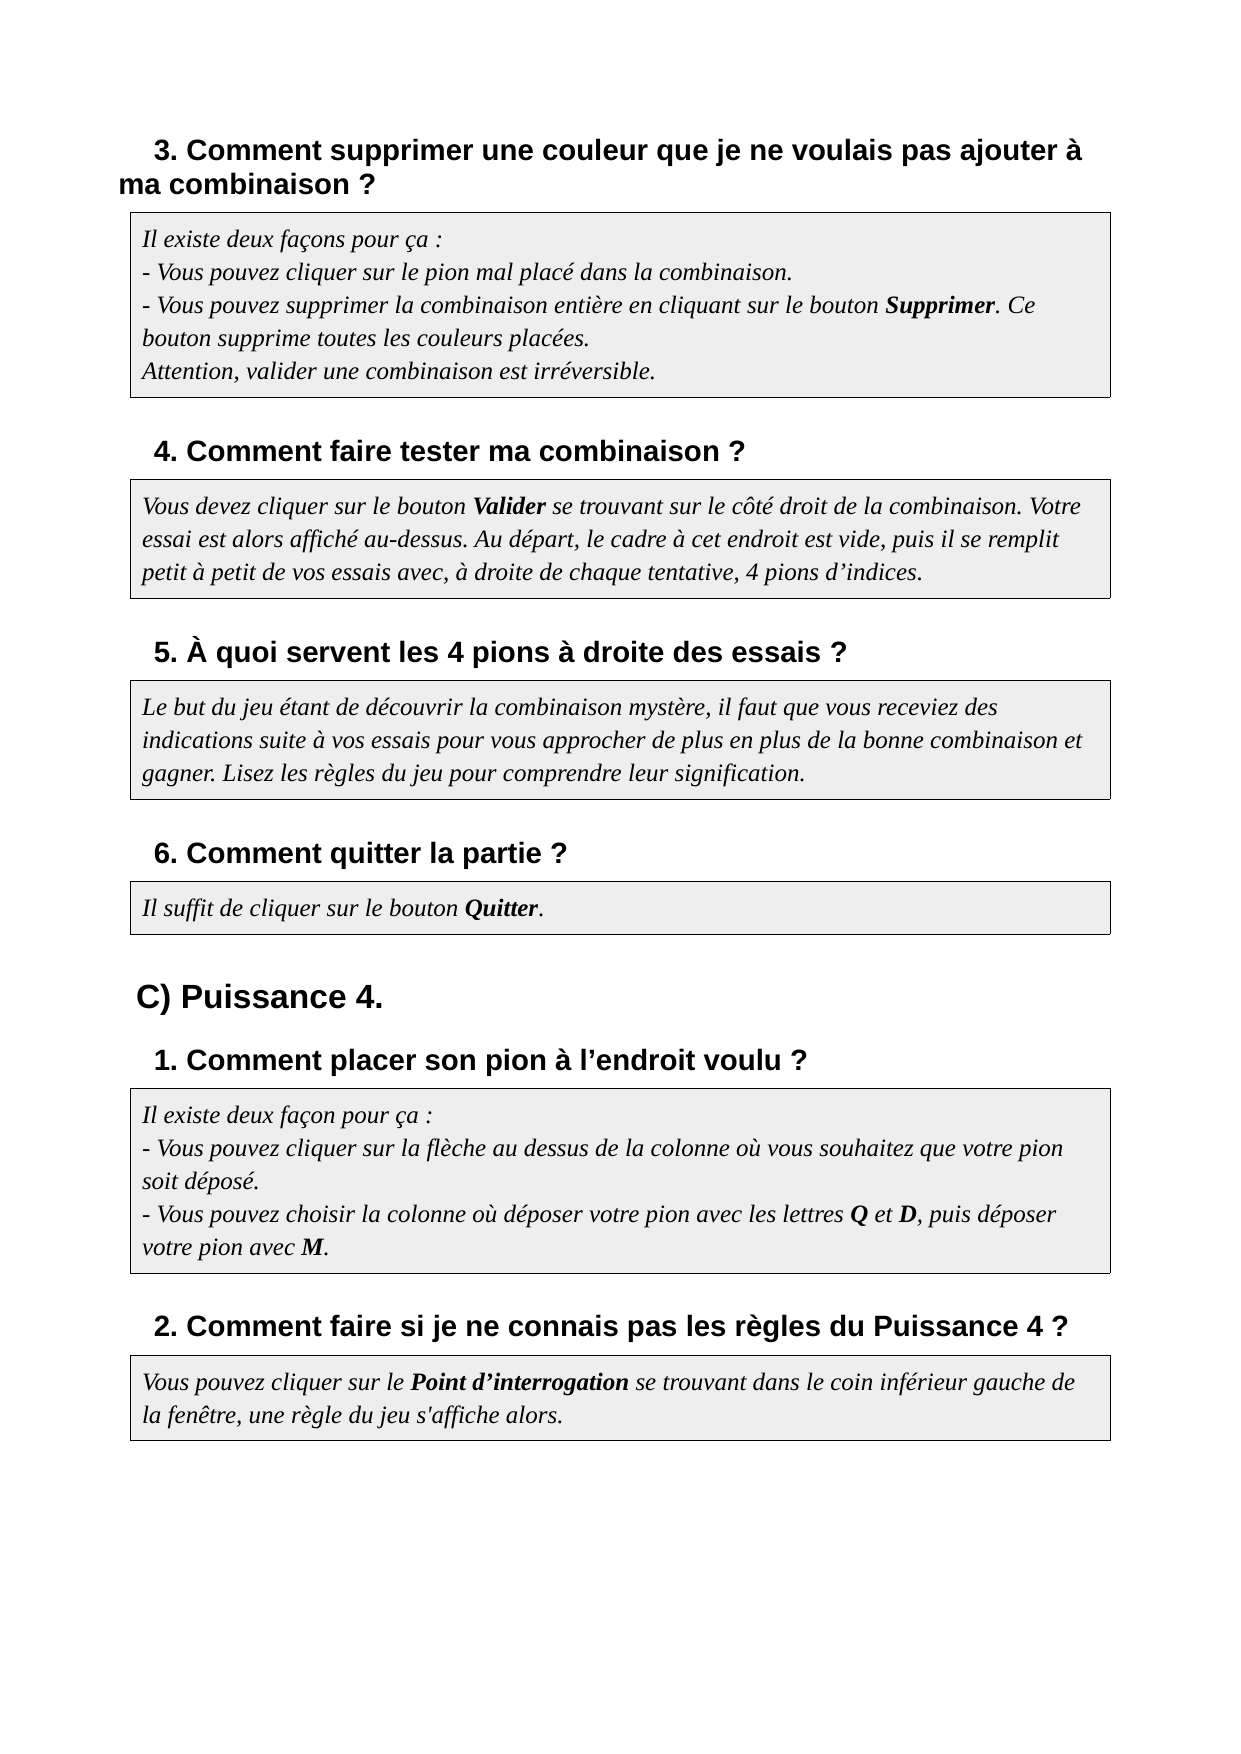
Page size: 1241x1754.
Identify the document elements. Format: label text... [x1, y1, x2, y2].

subtitle Comment faire si je ne connais pas les règles du Puissance 4 ? [118, 1309, 1122, 1343]
subtitle À quoi servent les 4 pions à droite des essais ? [118, 634, 1122, 668]
subtitle Comment quitter la partie ? [118, 836, 1122, 869]
subtitle Puissance 4. [118, 976, 1122, 1015]
subtitle Comment supprimer une couleur que je ne voulais pas ajouter à ma combinaison ? [118, 133, 1122, 200]
text Il existe deux façon pour ça : - Vous pouvez cliquer sur la flèche au dessus de la colonne où vous souhaitez que votre pion soit déposé. - Vous pouvez choisir la colonne où déposer votre pion avec les lettres Q et D, puis déposer votre pion avec M. [131, 1089, 1110, 1273]
subtitle Comment faire tester ma combinaison ? [118, 434, 1122, 467]
text Il suffit de cliquer sur le bouton Quitter. [131, 882, 1110, 934]
text Vous devez cliquer sur le bouton Valider se trouvant sur le côté droit de la combinaison. Votre essai est alors affiché au-dessus. Au départ, le cadre à cet endroit est vide, puis il se remplit petit à petit de vos essais avec, à droite de chaque tentative, 4 pions d’indices. [131, 480, 1110, 598]
subtitle Comment placer son pion à l’endroit voulu ? [118, 1042, 1122, 1076]
text Vous pouvez cliquer sur le Point d’interrogation se trouvant dans le coin inférieur gauche de la fenêtre, une règle du jeu s'affiche alors. [131, 1356, 1110, 1440]
text Le but du jeu étant de découvrir la combinaison mystère, il faut que vous receviez des indications suite à vos essais pour vous approcher de plus en plus de la bonne combinaison et gagner. Lisez les règles du jeu pour comprendre leur signification. [131, 681, 1110, 799]
text Il existe deux façons pour ça : - Vous pouvez cliquer sur le pion mal placé dans la combinaison. - Vous pouvez supprimer la combinaison entière en cliquant sur le bouton Supprimer. Ce bouton supprime toutes les couleurs placées. Attention, valider une combinaison est irréversible. [131, 213, 1110, 397]
